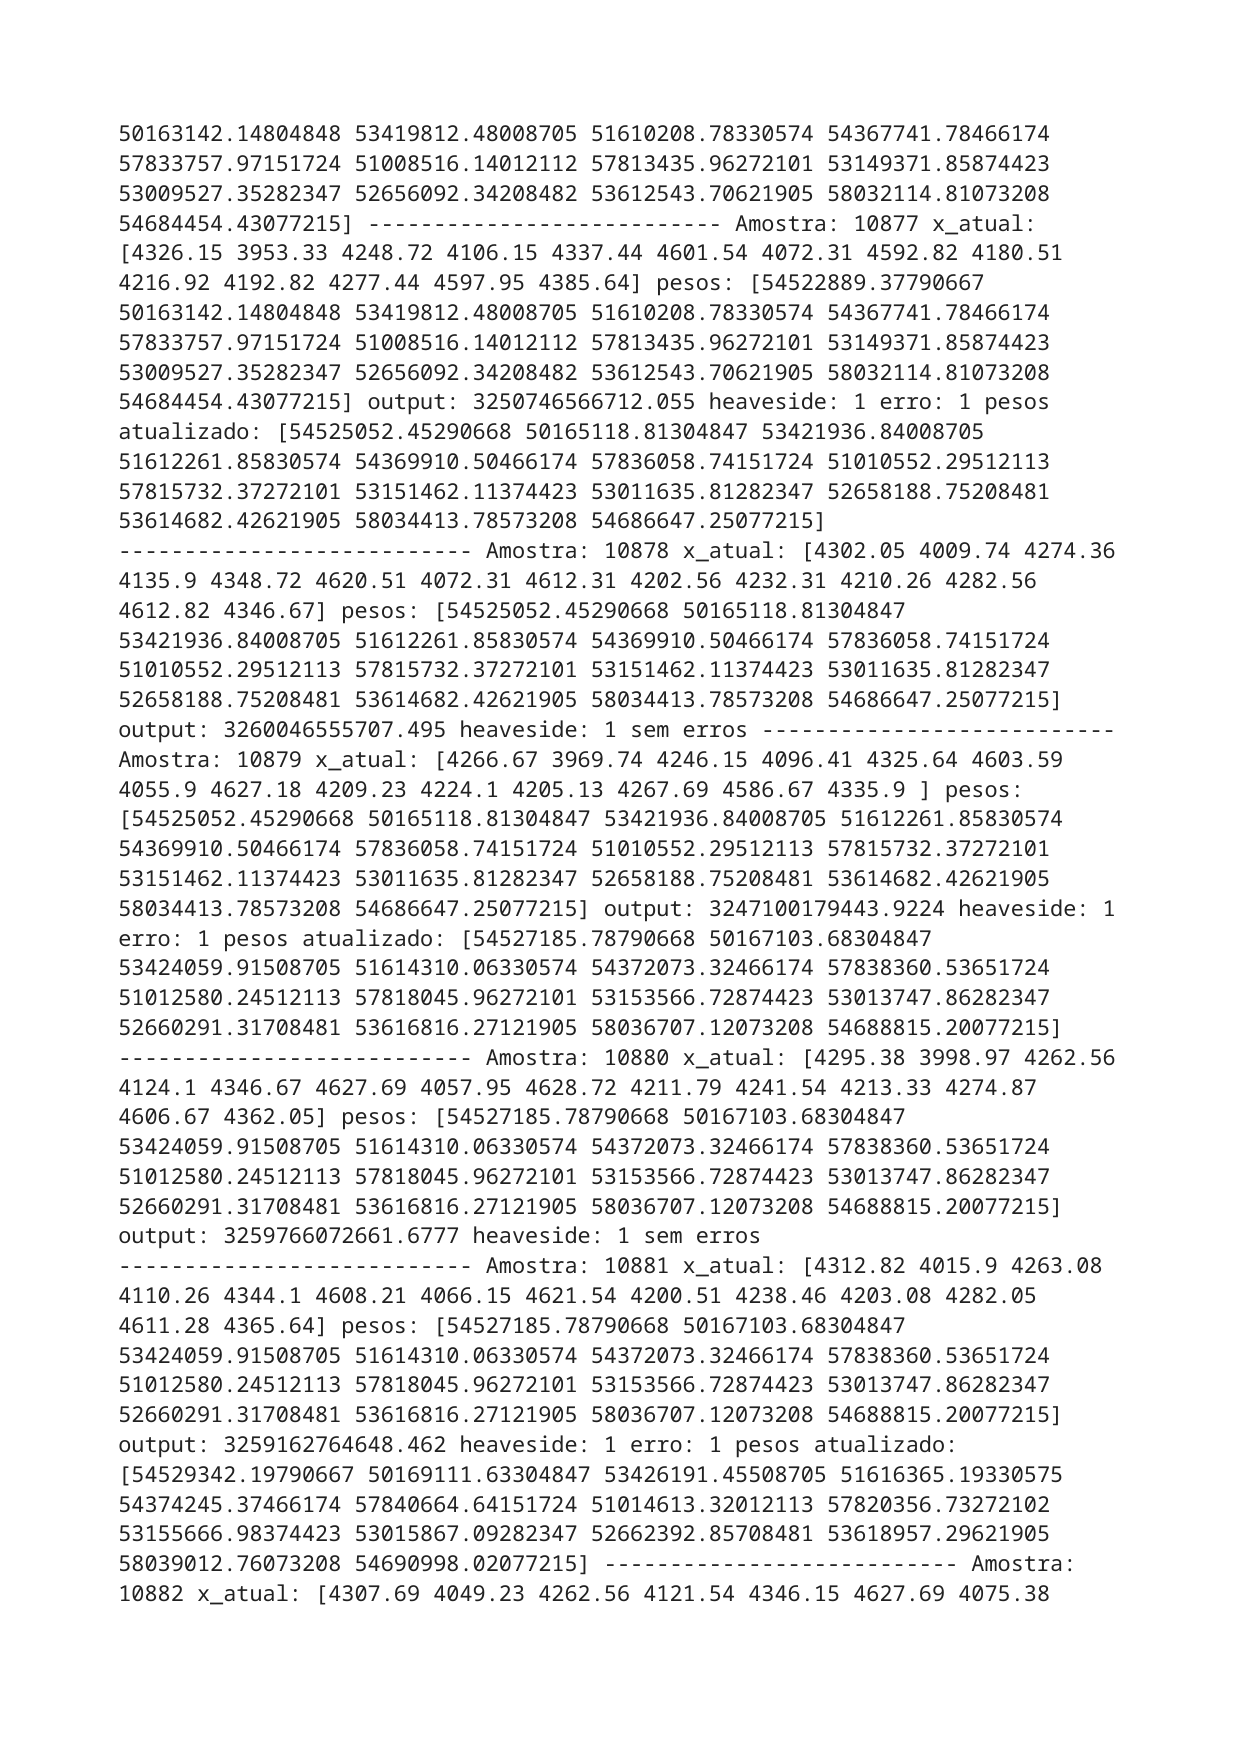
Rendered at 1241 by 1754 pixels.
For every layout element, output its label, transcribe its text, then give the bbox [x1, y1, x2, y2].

text 50163142.14804848 53419812.48008705 51610208.78330574 54367741.78466174 57833757.97151724 51008516.14012112 57813435.96272101 53149371.85874423 53009527.35282347 52656092.34208482 53612543.70621905 58032114.81073208 54684454.43077215] --------------------------- Amostra: 10877 x_atual: [4326.15 3953.33 4248.72 4106.15 4337.44 4601.54 4072.31 4592.82 4180.51 4216.92 4192.82 4277.44 4597.95 4385.64] pesos: [54522889.37790667 50163142.14804848 53419812.48008705 51610208.78330574 54367741.78466174 57833757.97151724 51008516.14012112 57813435.96272101 53149371.85874423 53009527.35282347 52656092.34208482 53612543.70621905 58032114.81073208 54684454.43077215] output: 3250746566712.055 heaveside: 1 erro: 1 pesos atualizado: [54525052.45290668 50165118.81304847 53421936.84008705 51612261.85830574 54369910.50466174 57836058.74151724 51010552.29512113 57815732.37272101 53151462.11374423 53011635.81282347 52658188.75208481 53614682.42621905 58034413.78573208 54686647.25077215] --------------------------- Amostra: 10878 x_atual: [4302.05 4009.74 4274.36 4135.9 4348.72 4620.51 4072.31 4612.31 4202.56 4232.31 4210.26 4282.56 4612.82 4346.67] pesos: [54525052.45290668 50165118.81304847 53421936.84008705 51612261.85830574 54369910.50466174 57836058.74151724 51010552.29512113 57815732.37272101 53151462.11374423 53011635.81282347 52658188.75208481 53614682.42621905 58034413.78573208 54686647.25077215] output: 3260046555707.495 heaveside: 1 sem erros --------------------------- Amostra: 10879 x_atual: [4266.67 3969.74 4246.15 4096.41 4325.64 4603.59 4055.9 4627.18 4209.23 4224.1 4205.13 4267.69 4586.67 4335.9 ] pesos: [54525052.45290668 50165118.81304847 53421936.84008705 51612261.85830574 54369910.50466174 57836058.74151724 51010552.29512113 57815732.37272101 53151462.11374423 53011635.81282347 52658188.75208481 53614682.42621905 58034413.78573208 54686647.25077215] output: 3247100179443.9224 heaveside: 1 erro: 1 pesos atualizado: [54527185.78790668 50167103.68304847 53424059.91508705 51614310.06330574 54372073.32466174 57838360.53651724 51012580.24512113 57818045.96272101 53153566.72874423 53013747.86282347 52660291.31708481 53616816.27121905 58036707.12073208 54688815.20077215] --------------------------- Amostra: 10880 x_atual: [4295.38 3998.97 4262.56 4124.1 4346.67 4627.69 4057.95 4628.72 4211.79 4241.54 4213.33 4274.87 4606.67 4362.05] pesos: [54527185.78790668 50167103.68304847 53424059.91508705 51614310.06330574 54372073.32466174 57838360.53651724 51012580.24512113 57818045.96272101 53153566.72874423 53013747.86282347 52660291.31708481 53616816.27121905 58036707.12073208 54688815.20077215] output: 3259766072661.6777 heaveside: 1 sem erros --------------------------- Amostra: 10881 x_atual: [4312.82 4015.9 4263.08 4110.26 4344.1 4608.21 4066.15 4621.54 4200.51 4238.46 4203.08 4282.05 4611.28 4365.64] pesos: [54527185.78790668 50167103.68304847 53424059.91508705 51614310.06330574 54372073.32466174 57838360.53651724 51012580.24512113 57818045.96272101 53153566.72874423 53013747.86282347 52660291.31708481 53616816.27121905 58036707.12073208 54688815.20077215] output: 3259162764648.462 heaveside: 1 erro: 1 pesos atualizado: [54529342.19790667 50169111.63304847 53426191.45508705 51616365.19330575 54374245.37466174 57840664.64151724 51014613.32012113 57820356.73272102 53155666.98374423 53015867.09282347 52662392.85708481 53618957.29621905 58039012.76073208 54690998.02077215] --------------------------- Amostra: 10882 x_atual: [4307.69 4049.23 4262.56 4121.54 4346.15 4627.69 4075.38 [118, 118, 1122, 1608]
